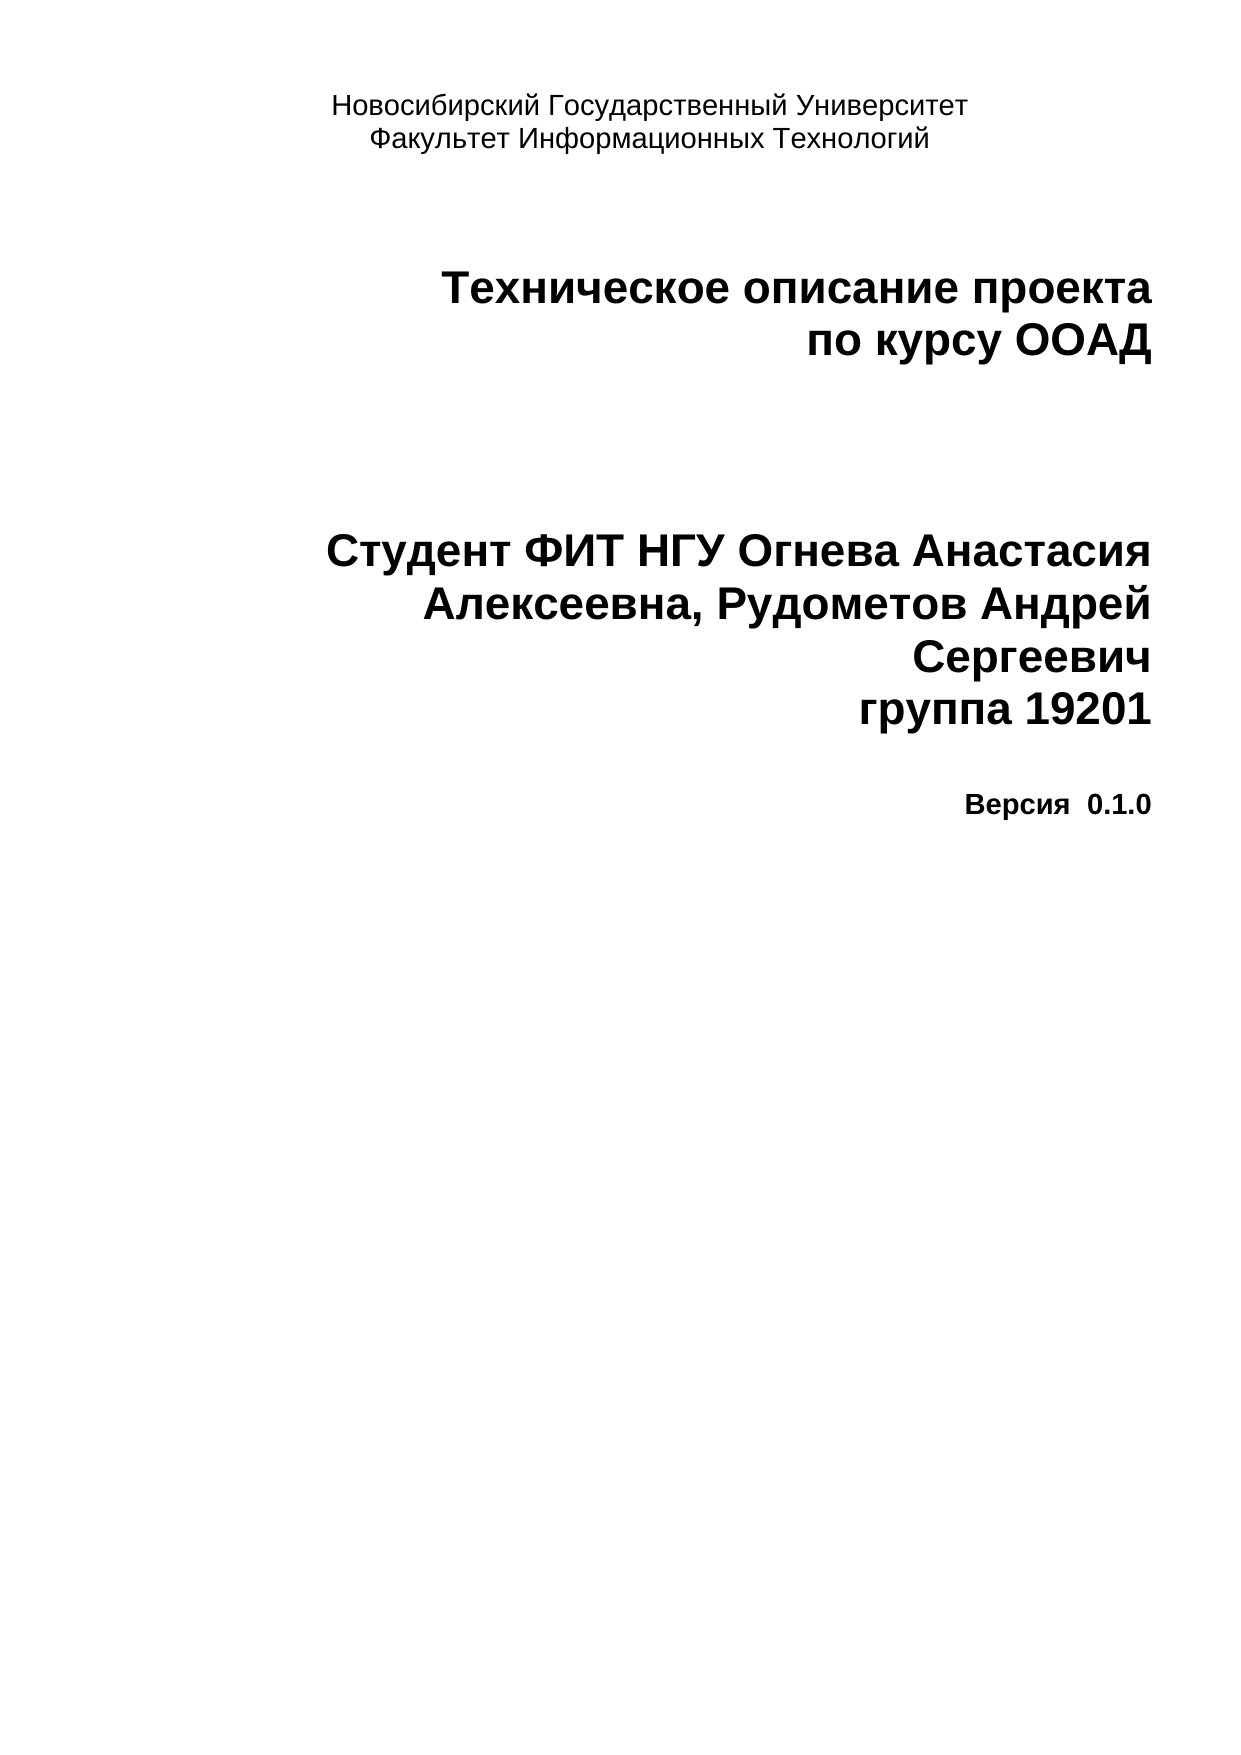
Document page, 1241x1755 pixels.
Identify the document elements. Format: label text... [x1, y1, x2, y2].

title Техническое описание проекта по курсу ООАД [384, 260, 1152, 366]
title Версия 0.1.0 [295, 787, 1152, 821]
title Студент ФИТ НГУ Огнева Анастасия Алексеевна, Рудометов Андрей Сергеевич [295, 524, 1152, 682]
title группа 19201 [295, 682, 1152, 734]
